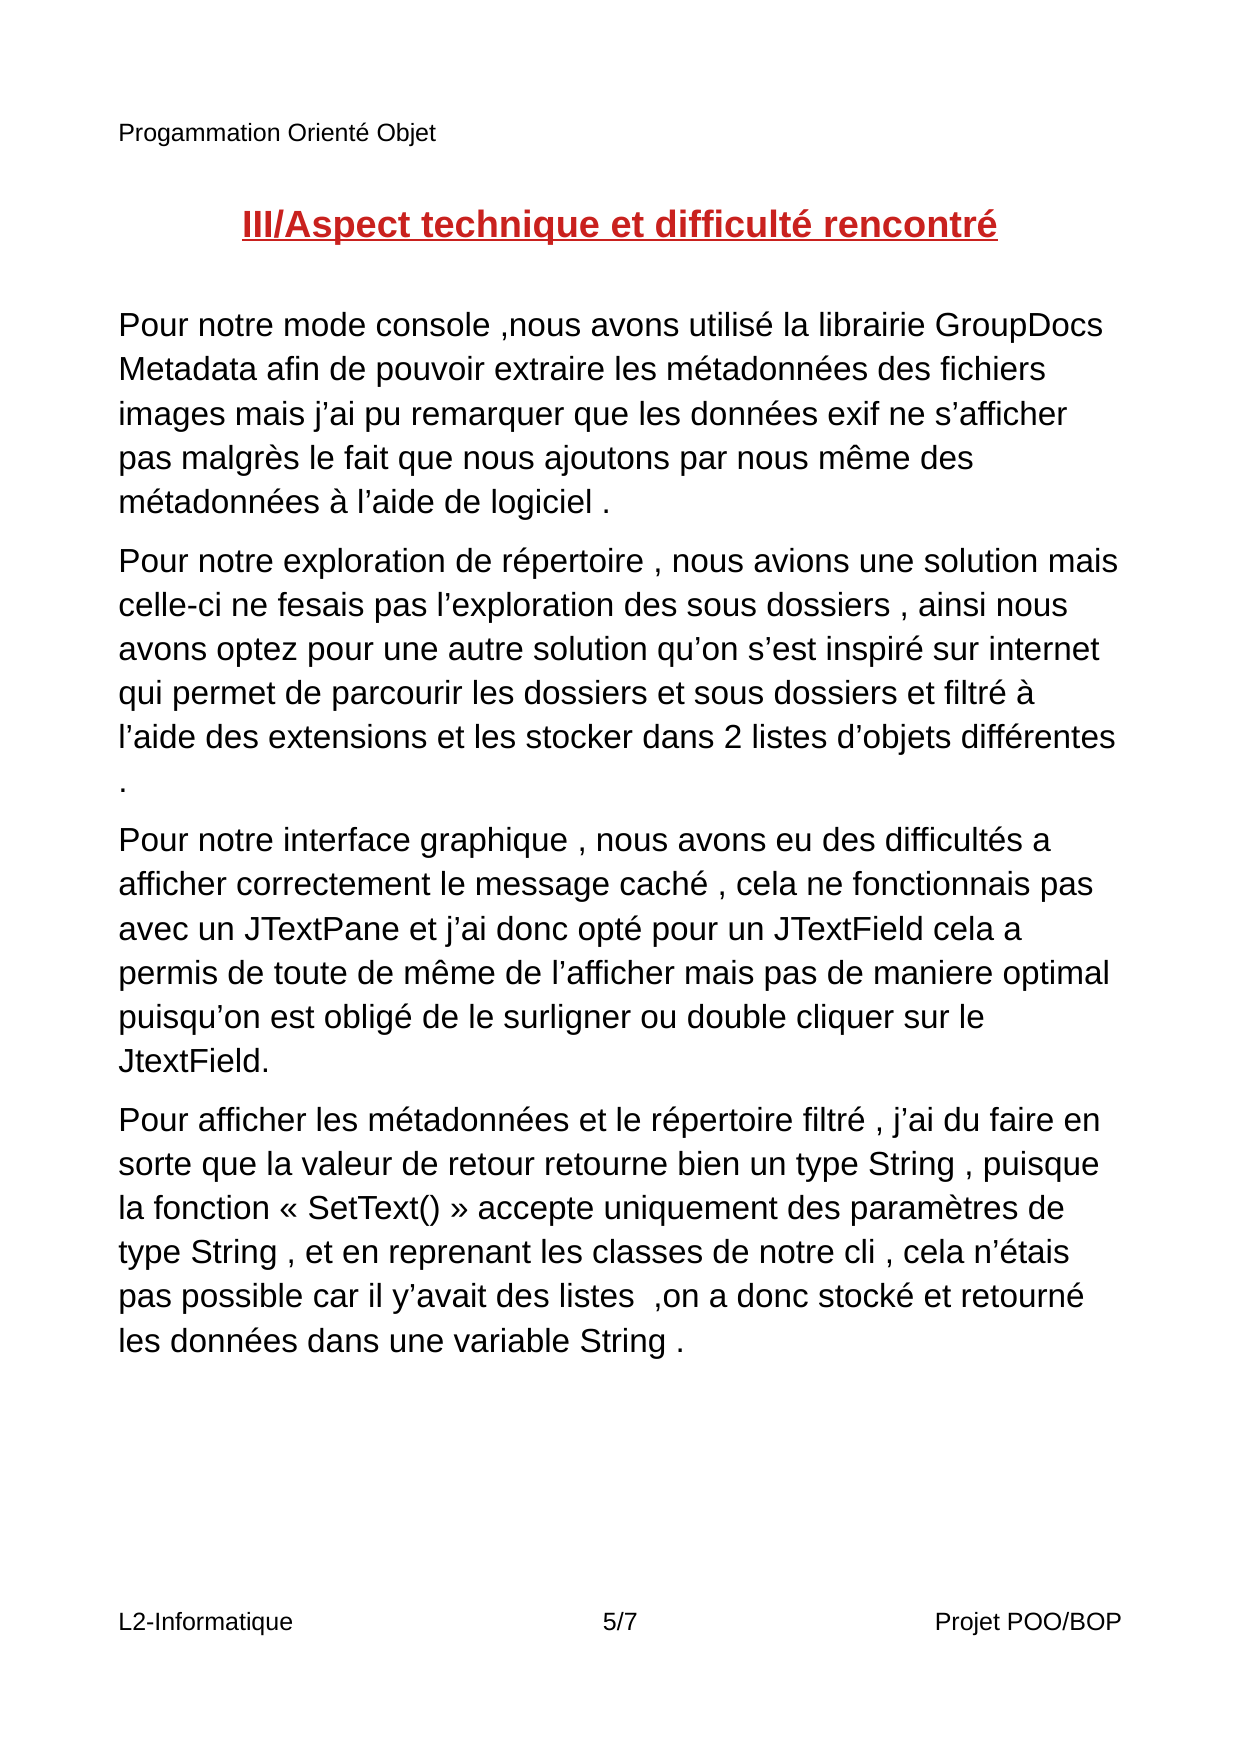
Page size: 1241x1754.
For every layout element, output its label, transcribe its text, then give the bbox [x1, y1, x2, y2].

subtitle III/Aspect technique et difficulté rencontré [118, 201, 1122, 245]
text Pour notre exploration de répertoire , nous avions une solution mais celle-ci ne fesais pas l’exploration des sous dossiers , ainsi nous avons optez pour une autre solution qu’on s’est inspiré sur internet qui permet de parcourir les dossiers et sous dossiers et filtré à l’aide des extensions et les stocker dans 2 listes d’objets différentes . [118, 541, 1122, 800]
text Pour afficher les métadonnées et le répertoire filtré , j’ai du faire en sorte que la valeur de retour retourne bien un type String , puisque la fonction « SetText() » accepte uniquement des paramètres de type String , et en reprenant les classes de notre cli , cela n’étais pas possible car il y’avait des listes ,on a donc stocké et retourné les données dans une variable String . [118, 1100, 1122, 1359]
text Pour notre mode console ,nous avons utilisé la librairie GroupDocs Metadata afin de pouvoir extraire les métadonnées des fichiers images mais j’ai pu remarquer que les données exif ne s’afficher pas malgrès le fait que nous ajoutons par nous même des métadonnées à l’aide de logiciel . [118, 305, 1122, 520]
text Pour notre interface graphique , nous avons eu des difficultés a afficher correctement le message caché , cela ne fonctionnais pas avec un JTextPane et j’ai donc opté pour un JTextField cela a permis de toute de même de l’afficher mais pas de maniere optimal puisqu’on est obligé de le surligner ou double cliquer sur le JtextField. [118, 820, 1122, 1079]
